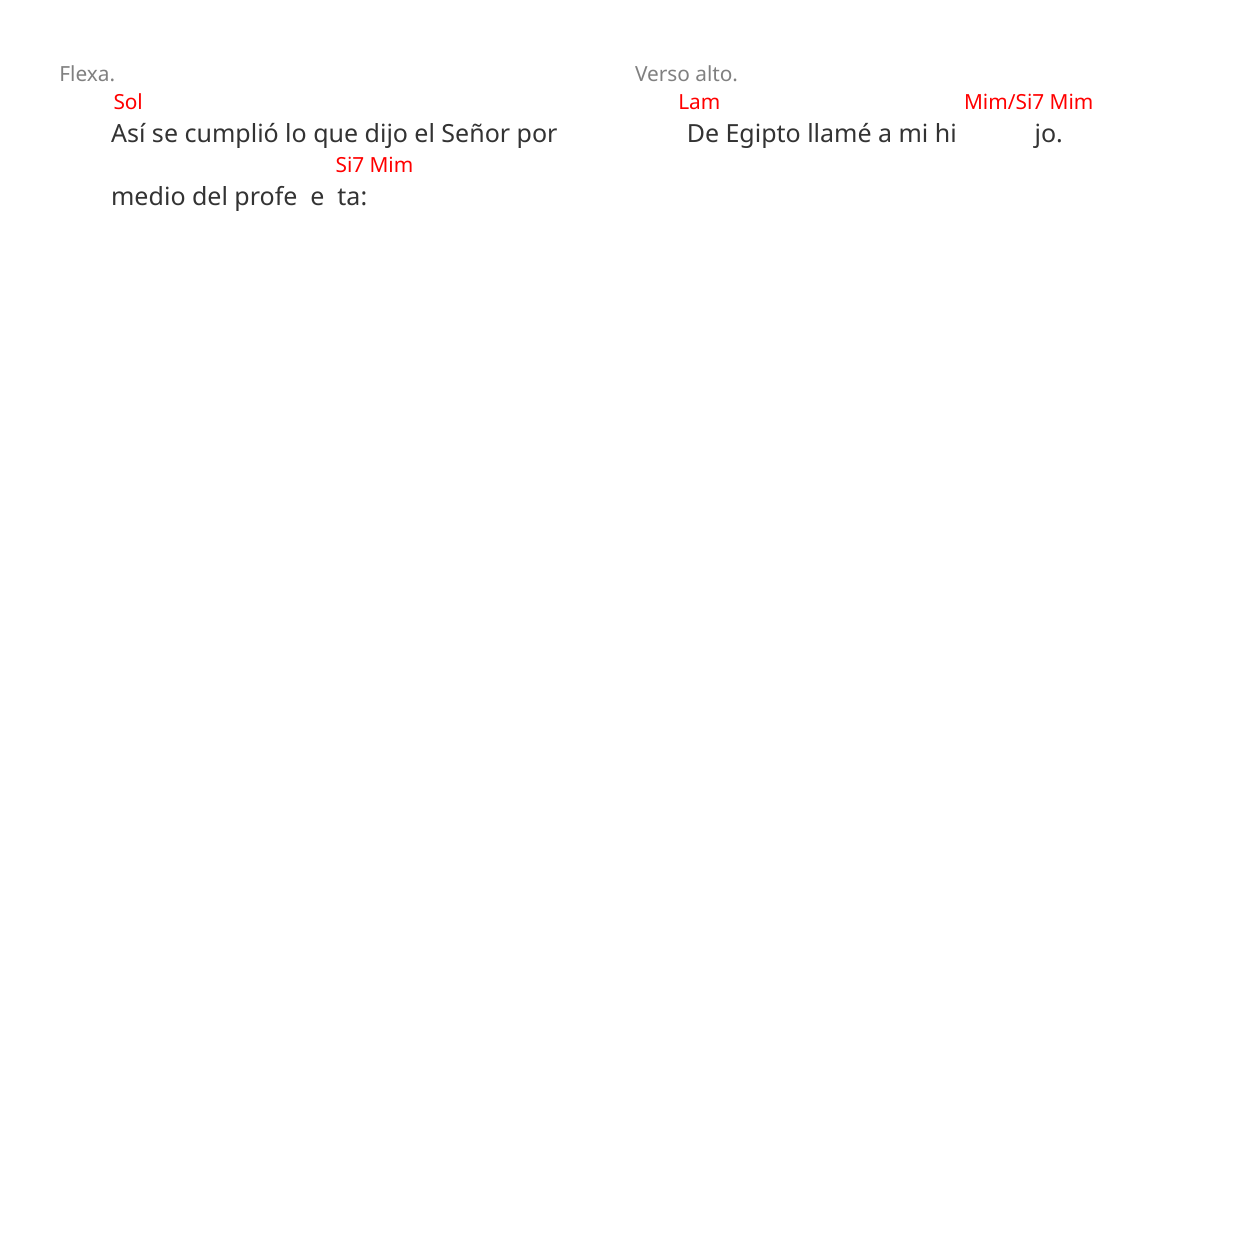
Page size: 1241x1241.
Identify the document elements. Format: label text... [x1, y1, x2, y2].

text De Egipto llamé a mi hi jo. [635, 116, 1181, 150]
text Verso alto. [635, 59, 1181, 87]
text Lam Mim/Si7 Mim [635, 87, 1181, 116]
text Así se cumplió lo que dijo el Señor por [59, 116, 605, 150]
text Sol [59, 87, 605, 116]
text Flexa. [59, 59, 605, 87]
text medio del profe e ta: [59, 178, 605, 212]
text Si7 Mim [59, 150, 605, 178]
